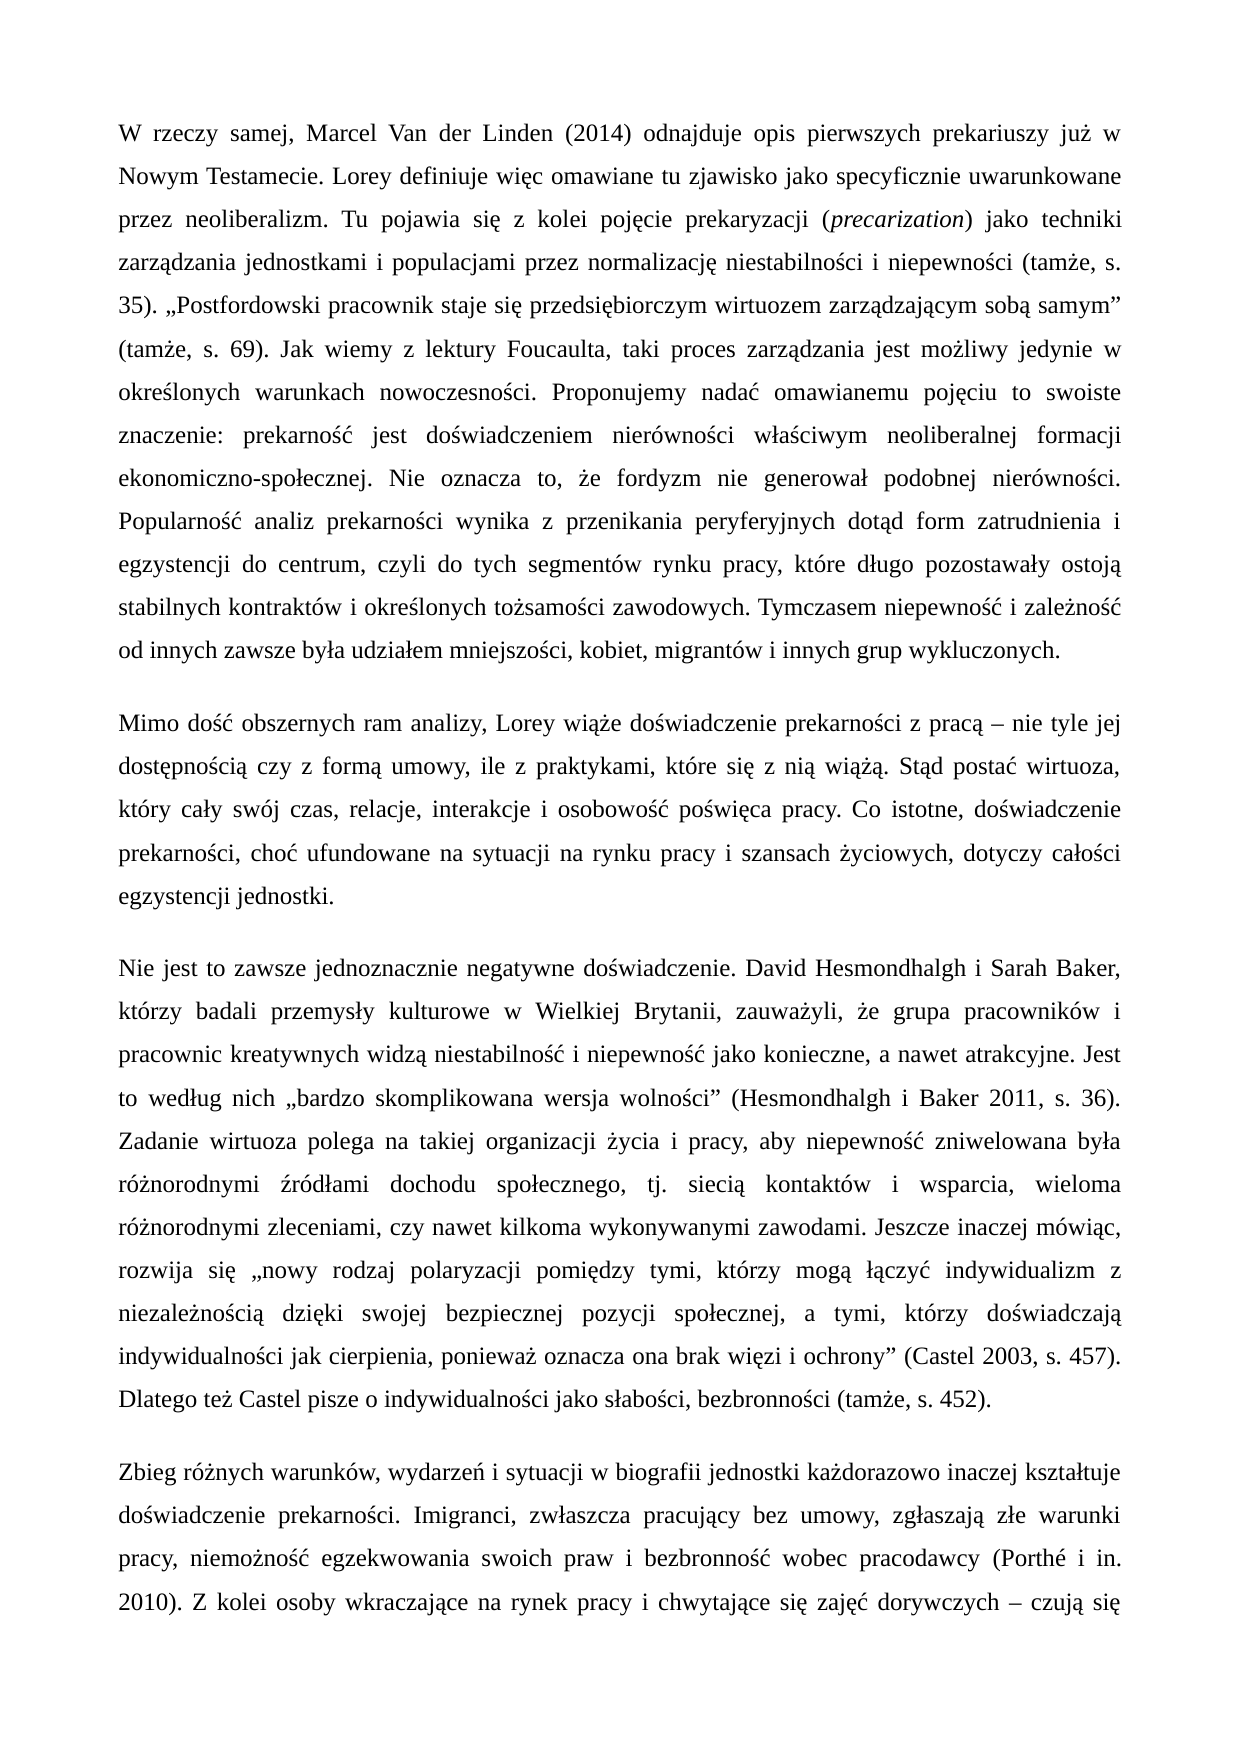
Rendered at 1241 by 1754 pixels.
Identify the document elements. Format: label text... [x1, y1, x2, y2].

text Nie jest to zawsze jednoznacznie negatywne doświadczenie. David Hesmondhalgh i Sarah Baker, którzy badali przemysły kulturowe w Wielkiej Brytanii, zauważyli, że grupa pracowników i pracownic kreatywnych widzą niestabilność i niepewność jako konieczne, a nawet atrakcyjne. Jest to według nich „bardzo skomplikowana wersja wolności” (Hesmondhalgh i Baker 2011, s. 36). Zadanie wirtuoza polega na takiej organizacji życia i pracy, aby niepewność zniwelowana była różnorodnymi źródłami dochodu społecznego, tj. siecią kontaktów i wsparcia, wieloma różnorodnymi zleceniami, czy nawet kilkoma wykonywanymi zawodami. Jeszcze inaczej mówiąc, rozwija się „nowy rodzaj polaryzacji pomiędzy tymi, którzy mogą łączyć indywidualizm z niezależnością dzięki swojej bezpiecznej pozycji społecznej, a tymi, którzy doświadczają indywidualności jak cierpienia, ponieważ oznacza ona brak więzi i ochrony” (Castel 2003, s. 457). Dlatego też Castel pisze o indywidualności jako słabości, bezbronności (tamże, s. 452). [118, 953, 1122, 1413]
text Zbieg różnych warunków, wydarzeń i sytuacji w biografii jednostki każdorazowo inaczej kształtuje doświadczenie prekarności. Imigranci, zwłaszcza pracujący bez umowy, zgłaszają złe warunki pracy, niemożność egzekwowania swoich praw i bezbronność wobec pracodawcy (Porthé i in. 2010). Z kolei osoby wkraczające na rynek pracy i chwytające się zajęć dorywczych – czują się [118, 1457, 1122, 1615]
text W rzeczy samej, Marcel Van der Linden (2014) odnajduje opis pierwszych prekariuszy już w Nowym Testamecie. Lorey definiuje więc omawiane tu zjawisko jako specyficznie uwarunkowane przez neoliberalizm. Tu pojawia się z kolei pojęcie prekaryzacji (precarization) jako techniki zarządzania jednostkami i populacjami przez normalizację niestabilności i niepewności (tamże, s. 35). „Postfordowski pracownik staje się przedsiębiorczym wirtuozem zarządzającym sobą samym” (tamże, s. 69). Jak wiemy z lektury Foucaulta, taki proces zarządzania jest możliwy jedynie w określonych warunkach nowoczesności. Proponujemy nadać omawianemu pojęciu to swoiste znaczenie: prekarność jest doświadczeniem nierówności właściwym neoliberalnej formacji ekonomiczno-społecznej. Nie oznacza to, że fordyzm nie generował podobnej nierówności. Popularność analiz prekarności wynika z przenikania peryferyjnych dotąd form zatrudnienia i egzystencji do centrum, czyli do tych segmentów rynku pracy, które długo pozostawały ostoją stabilnych kontraktów i określonych tożsamości zawodowych. Tymczasem niepewność i zależność od innych zawsze była udziałem mniejszości, kobiet, migrantów i innych grup wykluczonych. [118, 118, 1122, 664]
text Mimo dość obszernych ram analizy, Lorey wiąże doświadczenie prekarności z pracą – nie tyle jej dostępnością czy z formą umowy, ile z praktykami, które się z nią wiążą. Stąd postać wirtuoza, który cały swój czas, relacje, interakcje i osobowość poświęca pracy. Co istotne, doświadczenie prekarności, choć ufundowane na sytuacji na rynku pracy i szansach życiowych, dotyczy całości egzystencji jednostki. [118, 708, 1122, 909]
